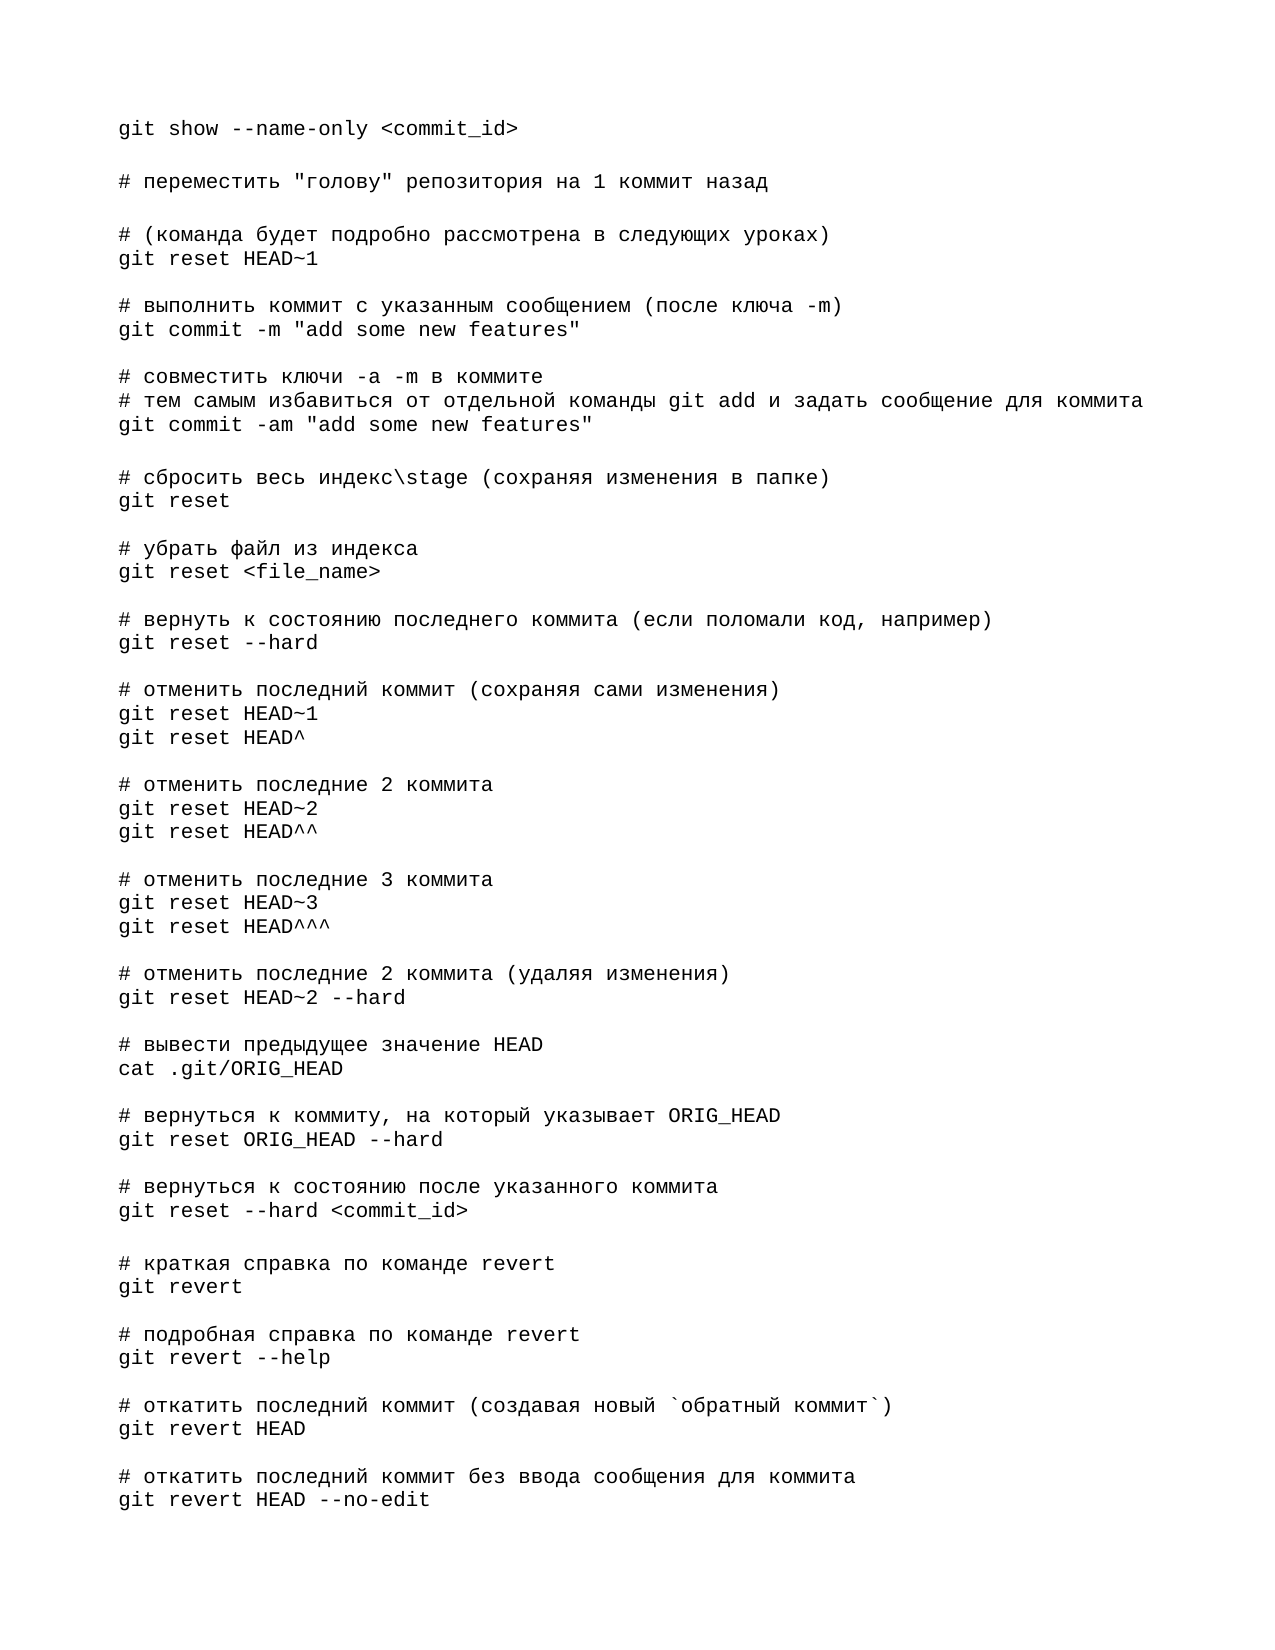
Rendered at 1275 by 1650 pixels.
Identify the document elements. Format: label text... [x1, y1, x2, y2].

text git revert [118, 1276, 1157, 1300]
text git reset HEAD~3 [118, 892, 1157, 916]
text # убрать файл из индекса [118, 538, 1157, 561]
text # сбросить весь индекс\stage (сохраняя изменения в папке) [118, 467, 1157, 490]
text # тем самым избавиться от отдельной команды git add и задать сообщение для коммита [118, 390, 1157, 413]
text # вернуться к коммиту, на который указывает ORIG_HEAD [118, 1105, 1157, 1129]
text git reset HEAD^ [118, 727, 1157, 750]
text # совместить ключи -a -m в коммите [118, 366, 1157, 390]
text # краткая справка по команде revert [118, 1253, 1157, 1276]
text # (команда будет подробно рассмотрена в следующих уроках) [118, 224, 1157, 248]
text git reset HEAD^^^ [118, 916, 1157, 939]
text # откатить последний коммит (создавая новый `обратный коммит`) [118, 1395, 1157, 1418]
text git reset HEAD~2 --hard [118, 987, 1157, 1011]
text git reset HEAD~1 [118, 703, 1157, 727]
text # отменить последний коммит (сохраняя сами изменения) [118, 679, 1157, 703]
text # отменить последние 3 коммита [118, 869, 1157, 892]
text git reset HEAD~2 [118, 798, 1157, 821]
text git reset --hard [118, 632, 1157, 656]
text git reset [118, 490, 1157, 514]
text # отменить последние 2 коммита [118, 774, 1157, 798]
text # выполнить коммит с указанным сообщением (после ключа -m) [118, 295, 1157, 319]
text # вернуться к состоянию после указанного коммита [118, 1176, 1157, 1200]
text git show --name-only <commit_id> [118, 118, 1157, 142]
text git reset <file_name> [118, 561, 1157, 585]
text git revert --help [118, 1347, 1157, 1371]
text # переместить "голову" репозитория на 1 коммит назад [118, 171, 1157, 195]
text git reset HEAD^^ [118, 821, 1157, 845]
text git reset HEAD~1 [118, 248, 1157, 272]
text cat .git/ORIG_HEAD [118, 1058, 1157, 1081]
text # подробная справка по команде revert [118, 1324, 1157, 1347]
text # вывести предыдущее значение HEAD [118, 1034, 1157, 1058]
text git reset ORIG_HEAD --hard [118, 1129, 1157, 1152]
text git commit -am "add some new features" [118, 413, 1157, 437]
text git revert HEAD --no-edit [118, 1489, 1157, 1513]
text # вернуть к состоянию последнего коммита (если поломали код, например) [118, 608, 1157, 632]
text # откатить последний коммит без ввода сообщения для коммита [118, 1466, 1157, 1489]
text git commit -m "add some new features" [118, 319, 1157, 343]
text git revert HEAD [118, 1418, 1157, 1442]
text # отменить последние 2 коммита (удаляя изменения) [118, 963, 1157, 987]
text git reset --hard <commit_id> [118, 1200, 1157, 1223]
